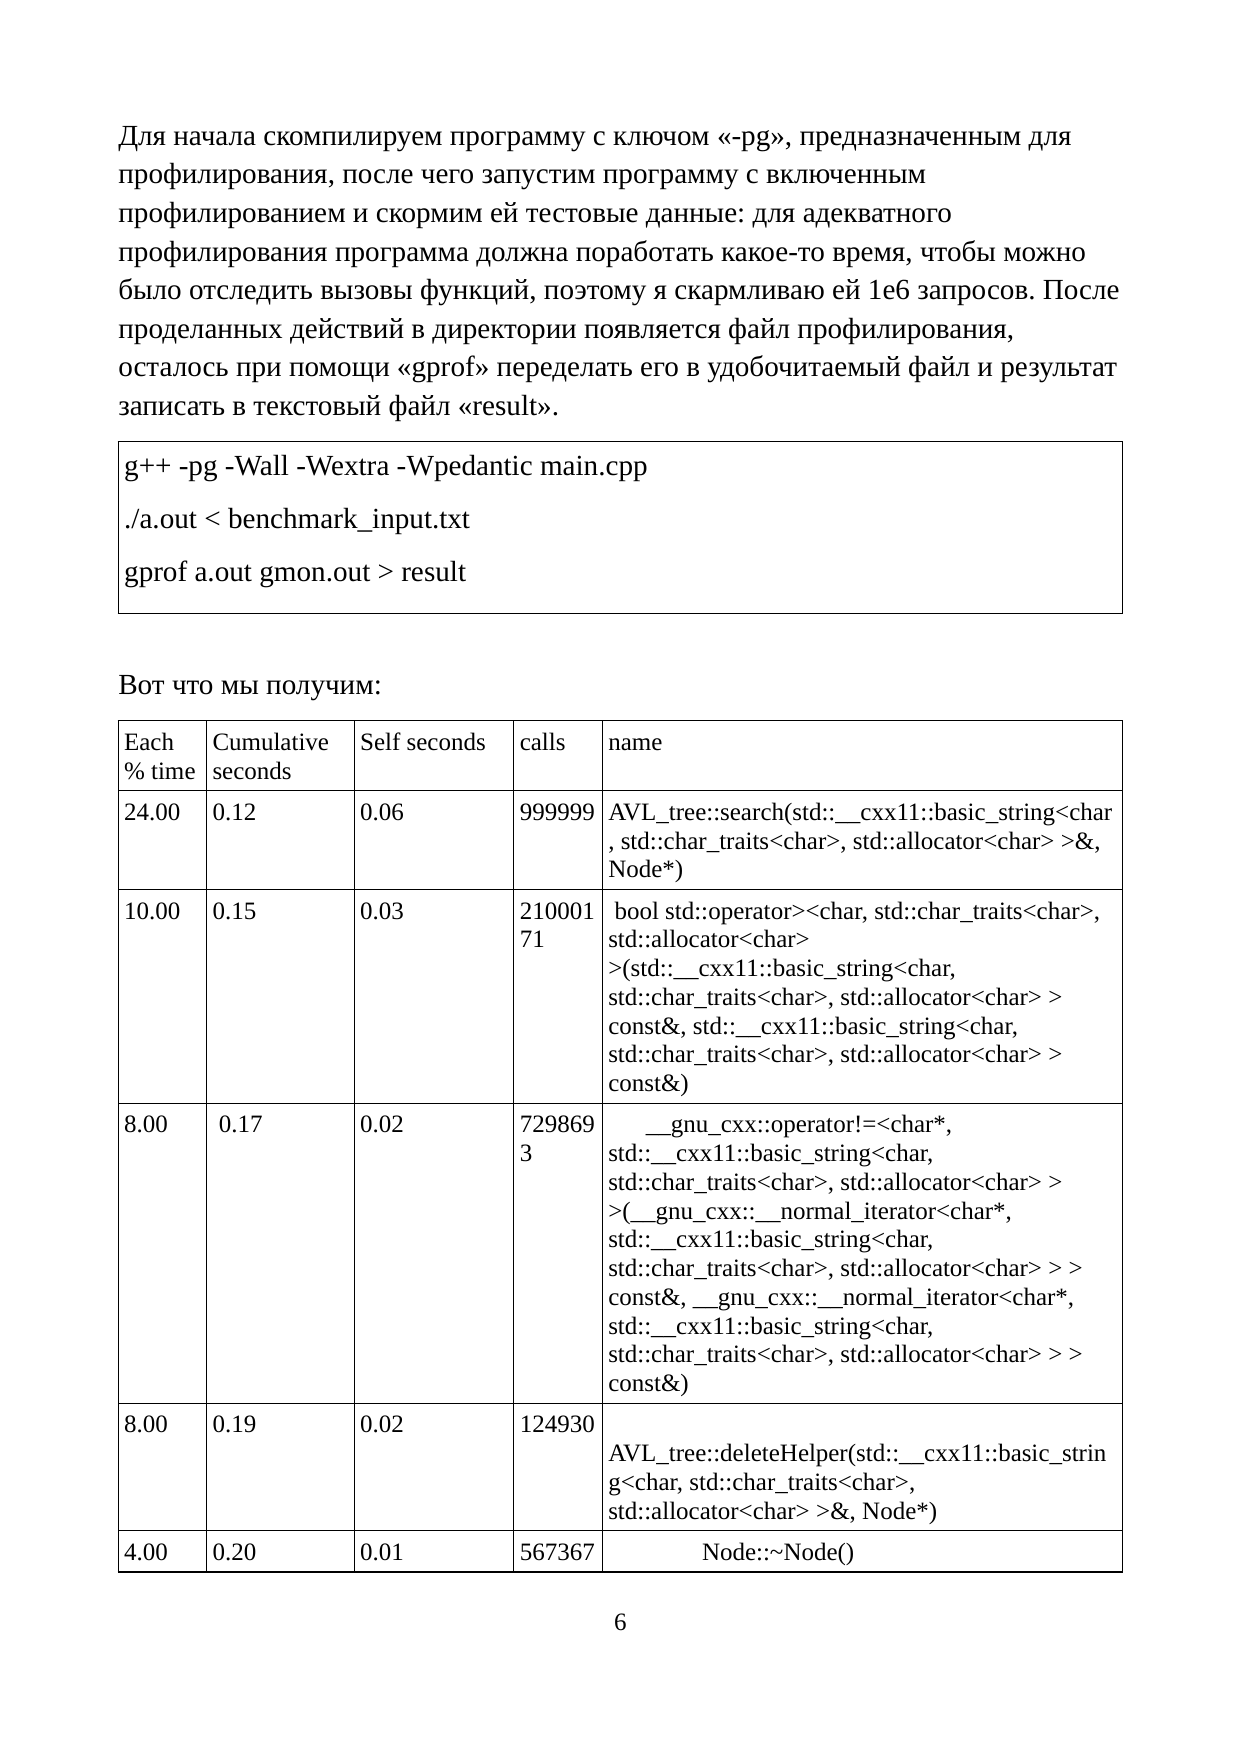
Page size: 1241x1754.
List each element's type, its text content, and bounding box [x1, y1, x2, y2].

table_header Cumulative seconds [207, 721, 354, 790]
table_header g++ -pg -Wall -Wextra -Wpedantic main.cpp ./a.out < benchmark_input.txt gprof a.out gmon.out > result [119, 442, 1122, 613]
table_cell Node::~Node() [603, 1531, 1122, 1571]
table_header Each % time [119, 721, 206, 790]
table_cell AVL_tree::search(std::__cxx11::basic_string<char, std::char_traits<char>, std::allocator<char> >&, Node*) [603, 791, 1122, 889]
table_cell 0.01 [355, 1531, 513, 1571]
table_cell 0.15 [207, 890, 354, 1103]
table_header calls [514, 721, 602, 790]
table_cell 0.17 [207, 1104, 354, 1403]
table_cell 4.00 [119, 1531, 206, 1571]
table_header name [603, 721, 1122, 790]
table_cell __gnu_cxx::operator!=<char*, std::__cxx11::basic_string<char, std::char_traits<char>, std::allocator<char> > >(__gnu_cxx::__normal_iterator<char*, std::__cxx11::basic_string<char, std::char_traits<char>, std::allocator<char> > > const&, __gnu_cxx::__normal_iterator<char*, std::__cxx11::basic_string<char, std::char_traits<char>, std::allocator<char> > > const&) [603, 1104, 1122, 1403]
table_cell 0.02 [355, 1404, 513, 1530]
table_cell 24.00 [119, 791, 206, 889]
table_cell 0.03 [355, 890, 513, 1103]
table_cell 0.02 [355, 1104, 513, 1403]
table_cell 0.06 [355, 791, 513, 889]
table_cell 999999 [514, 791, 602, 889]
table_cell 0.20 [207, 1531, 354, 1571]
table_cell bool std::operator><char, std::char_traits<char>, std::allocator<char> >(std::__cxx11::basic_string<char, std::char_traits<char>, std::allocator<char> > const&, std::__cxx11::basic_string<char, std::char_traits<char>, std::allocator<char> > const&) [603, 890, 1122, 1103]
table_cell AVL_tree::deleteHelper(std::__cxx11::basic_string<char, std::char_traits<char>, std::allocator<char> >&, Node*) [603, 1404, 1122, 1530]
table_cell 8.00 [119, 1404, 206, 1530]
table_cell 567367 [514, 1531, 602, 1571]
table_cell 7298693 [514, 1104, 602, 1403]
table_cell 21000171 [514, 890, 602, 1103]
text Для начала скомпилируем программу с ключом «-pg», предназначенным для профилирования, после чего запустим программу с включенным профилированием и скормим ей тестовые данные: для адекватного профилирования программа должна поработать какое-то время, чтобы можно было отследить вызовы функций, поэтому я скармливаю ей 1e6 запросов. После проделанных действий в директории появляется файл профилирования, осталось при помощи «gprof» переделать его в удобочитаемый файл и результат записать в текстовый файл «result». [118, 118, 1122, 421]
table_cell 0.19 [207, 1404, 354, 1530]
table_cell 0.12 [207, 791, 354, 889]
table_cell 8.00 [119, 1104, 206, 1403]
text Вот что мы получим: [118, 667, 1122, 701]
table_cell 10.00 [119, 890, 206, 1103]
table_cell 124930 [514, 1404, 602, 1530]
table_header Self seconds [355, 721, 513, 790]
